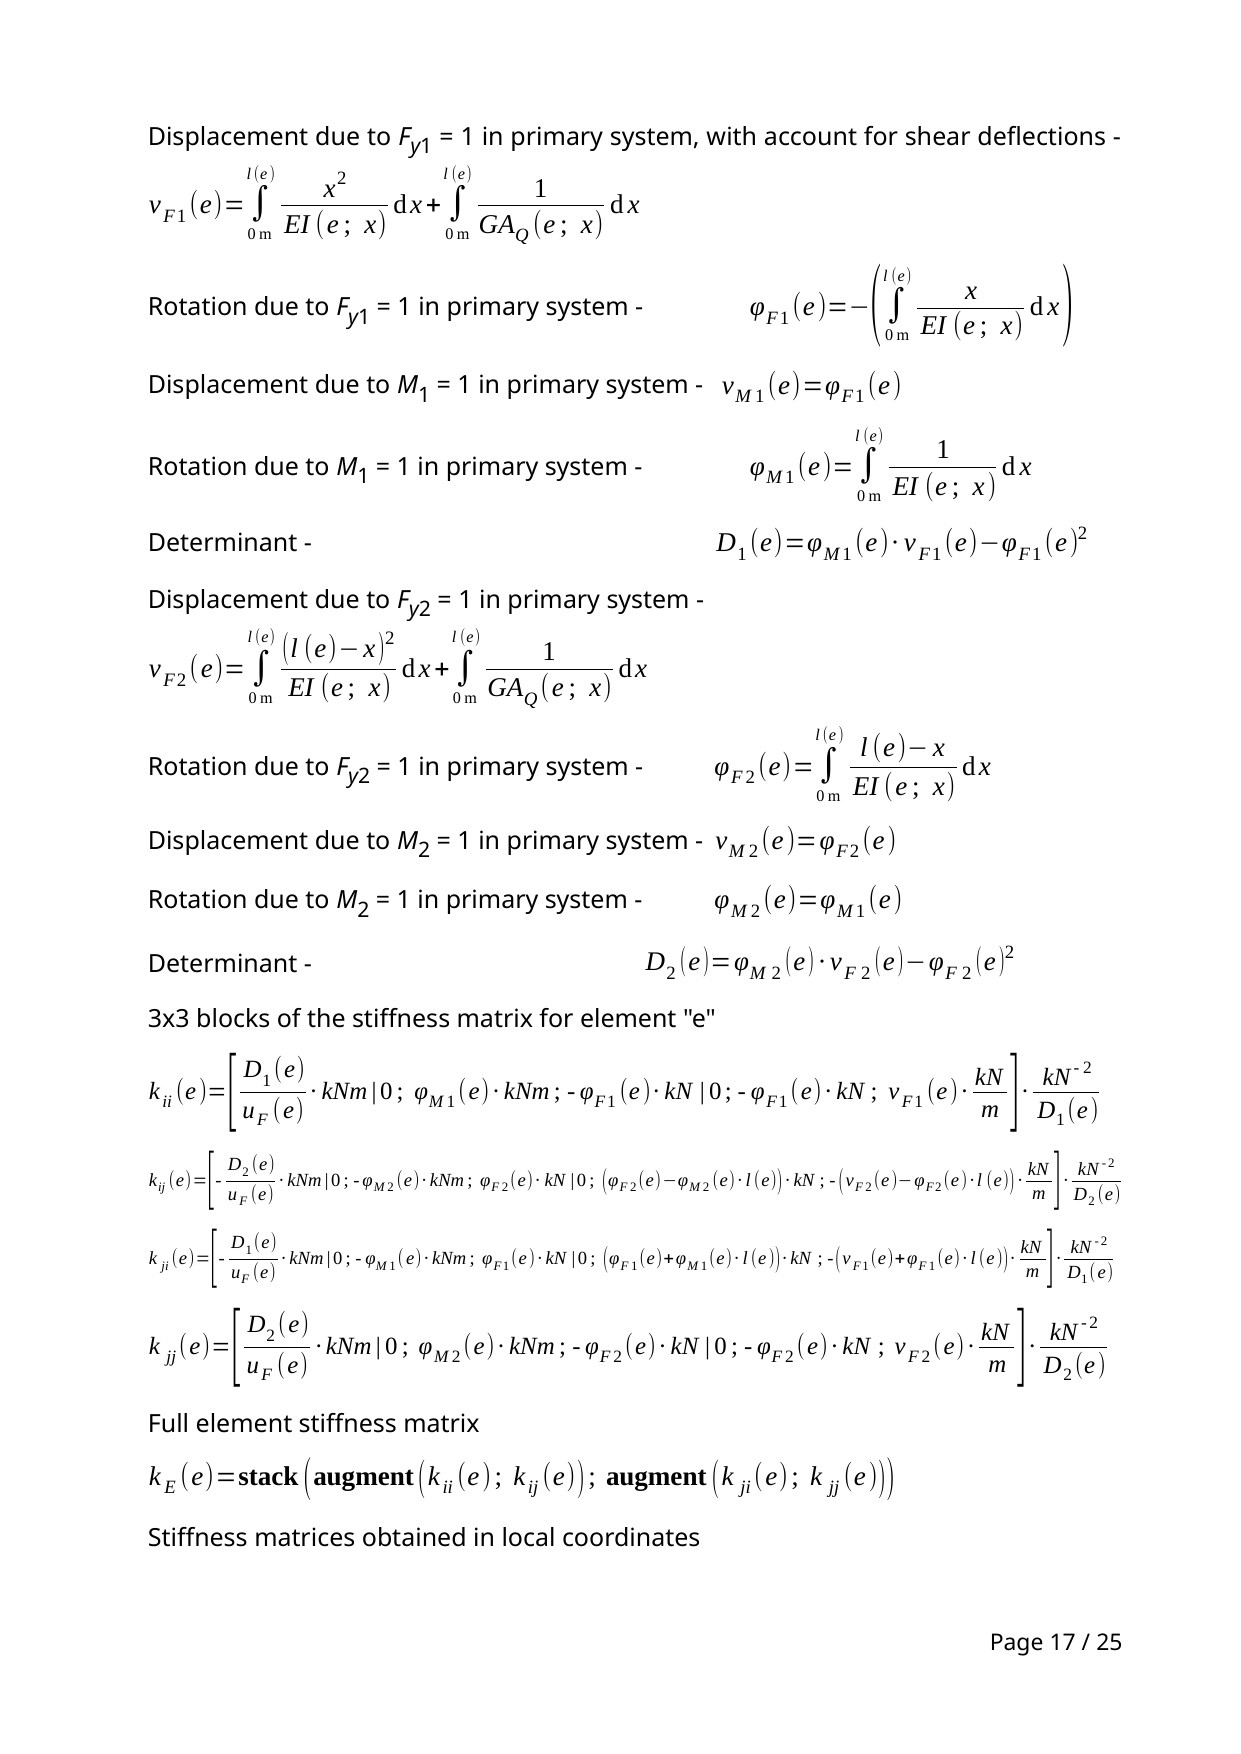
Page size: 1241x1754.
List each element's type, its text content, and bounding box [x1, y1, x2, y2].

text 3x3 blocks of the stiffness matrix for element "e" [148, 1001, 1122, 1034]
text Displacement due to M2 = 1 in primary system - [148, 822, 1122, 864]
text Displacement due to M1 = 1 in primary system - [148, 367, 1122, 408]
text Determinant - [148, 941, 1122, 983]
text Determinant - [148, 523, 1122, 564]
text Stiffness matrices obtained in local coordinates [148, 1519, 1122, 1553]
text Rotation due to M1 = 1 in primary system - [148, 426, 1122, 504]
text Displacement due to Fy2 = 1 in primary system - [148, 581, 1205, 709]
text Rotation due to Fy2 = 1 in primary system - [148, 726, 1122, 804]
text Full element stiffness matrix [148, 1405, 1122, 1439]
text Rotation due to Fy1 = 1 in primary system - [148, 263, 1122, 349]
text Rotation due to M2 = 1 in primary system - [148, 882, 1122, 923]
text Displacement due to Fy1 = 1 in primary system, with account for shear deflections - [148, 118, 1122, 246]
